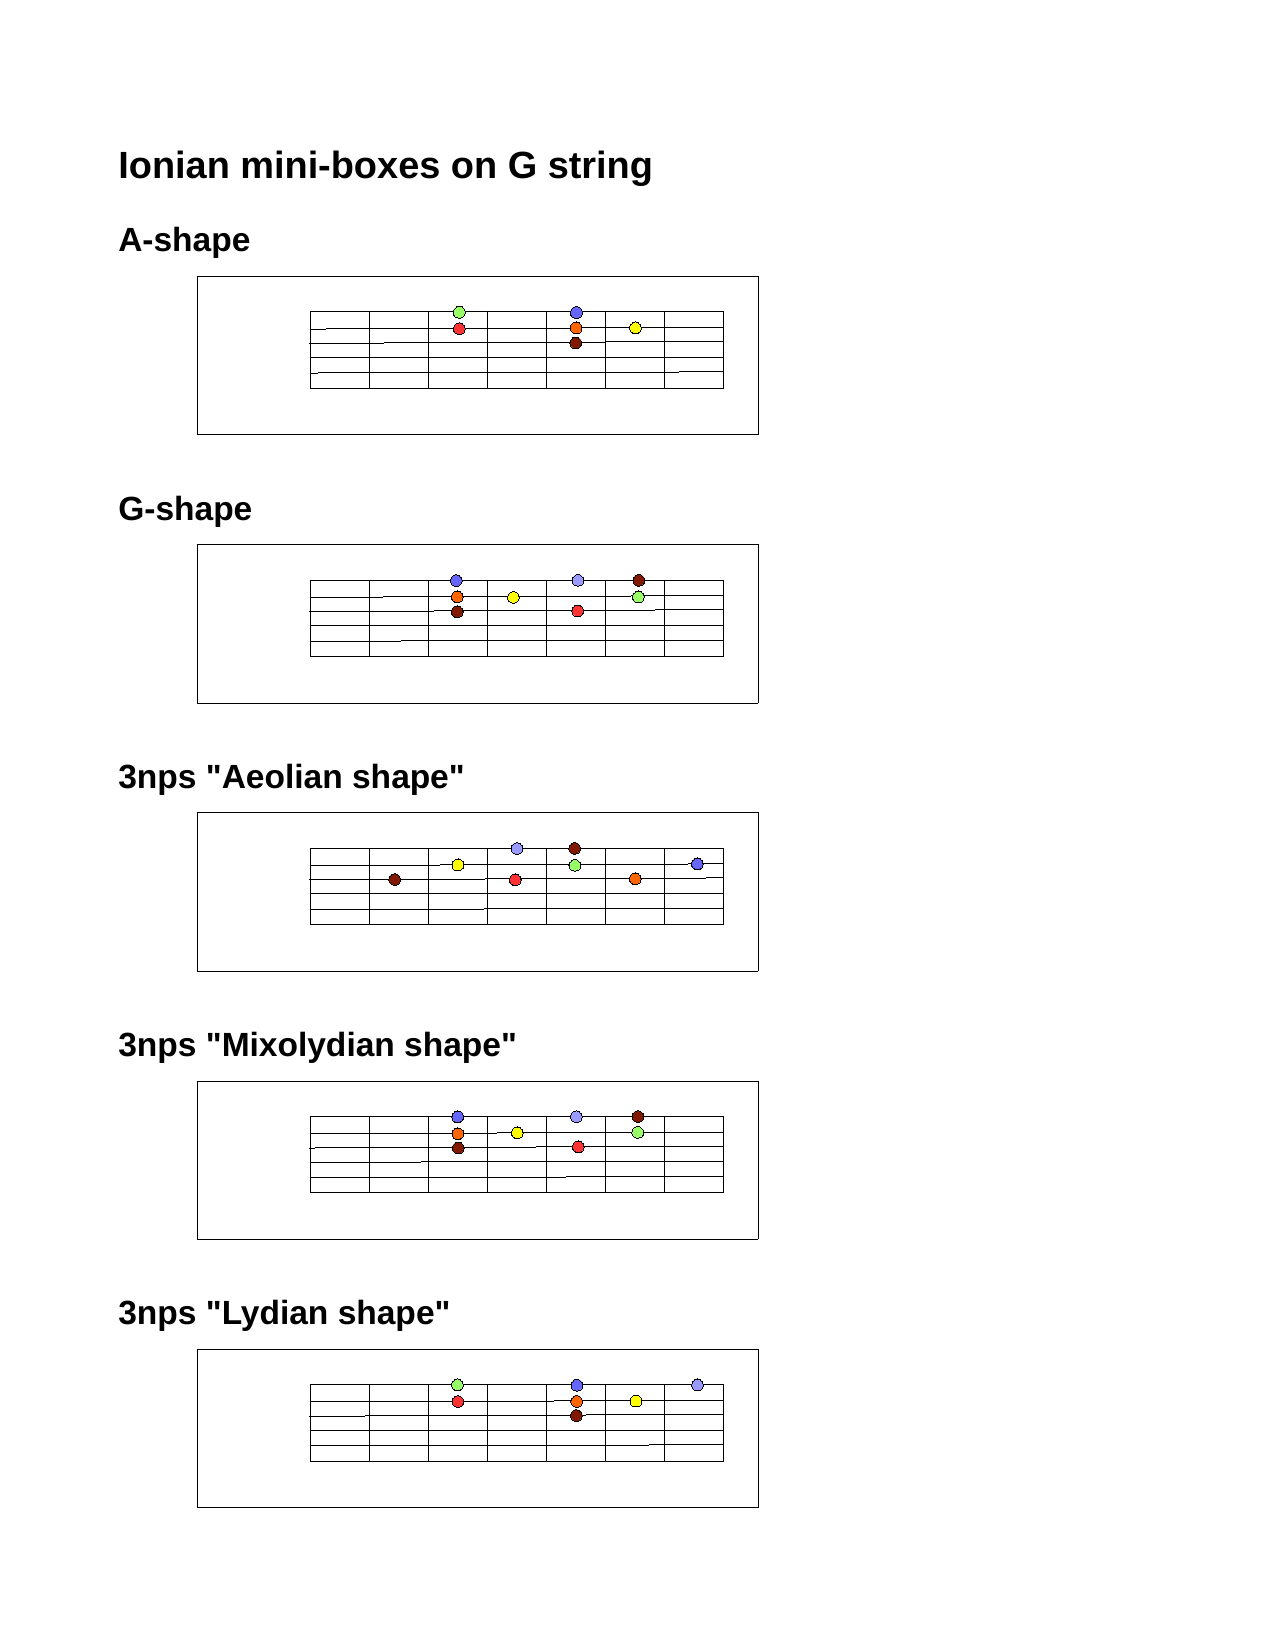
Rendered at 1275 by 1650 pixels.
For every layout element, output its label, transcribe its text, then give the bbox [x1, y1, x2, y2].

subtitle Ionian mini-boxes on G string [118, 143, 1157, 187]
subtitle 3nps "Aeolian shape" [118, 757, 1157, 795]
subtitle G-shape [118, 488, 1157, 527]
subtitle A-shape [118, 220, 1157, 259]
subtitle 3nps "Lydian shape" [118, 1293, 1157, 1332]
subtitle 3nps "Mixolydian shape" [118, 1025, 1157, 1063]
